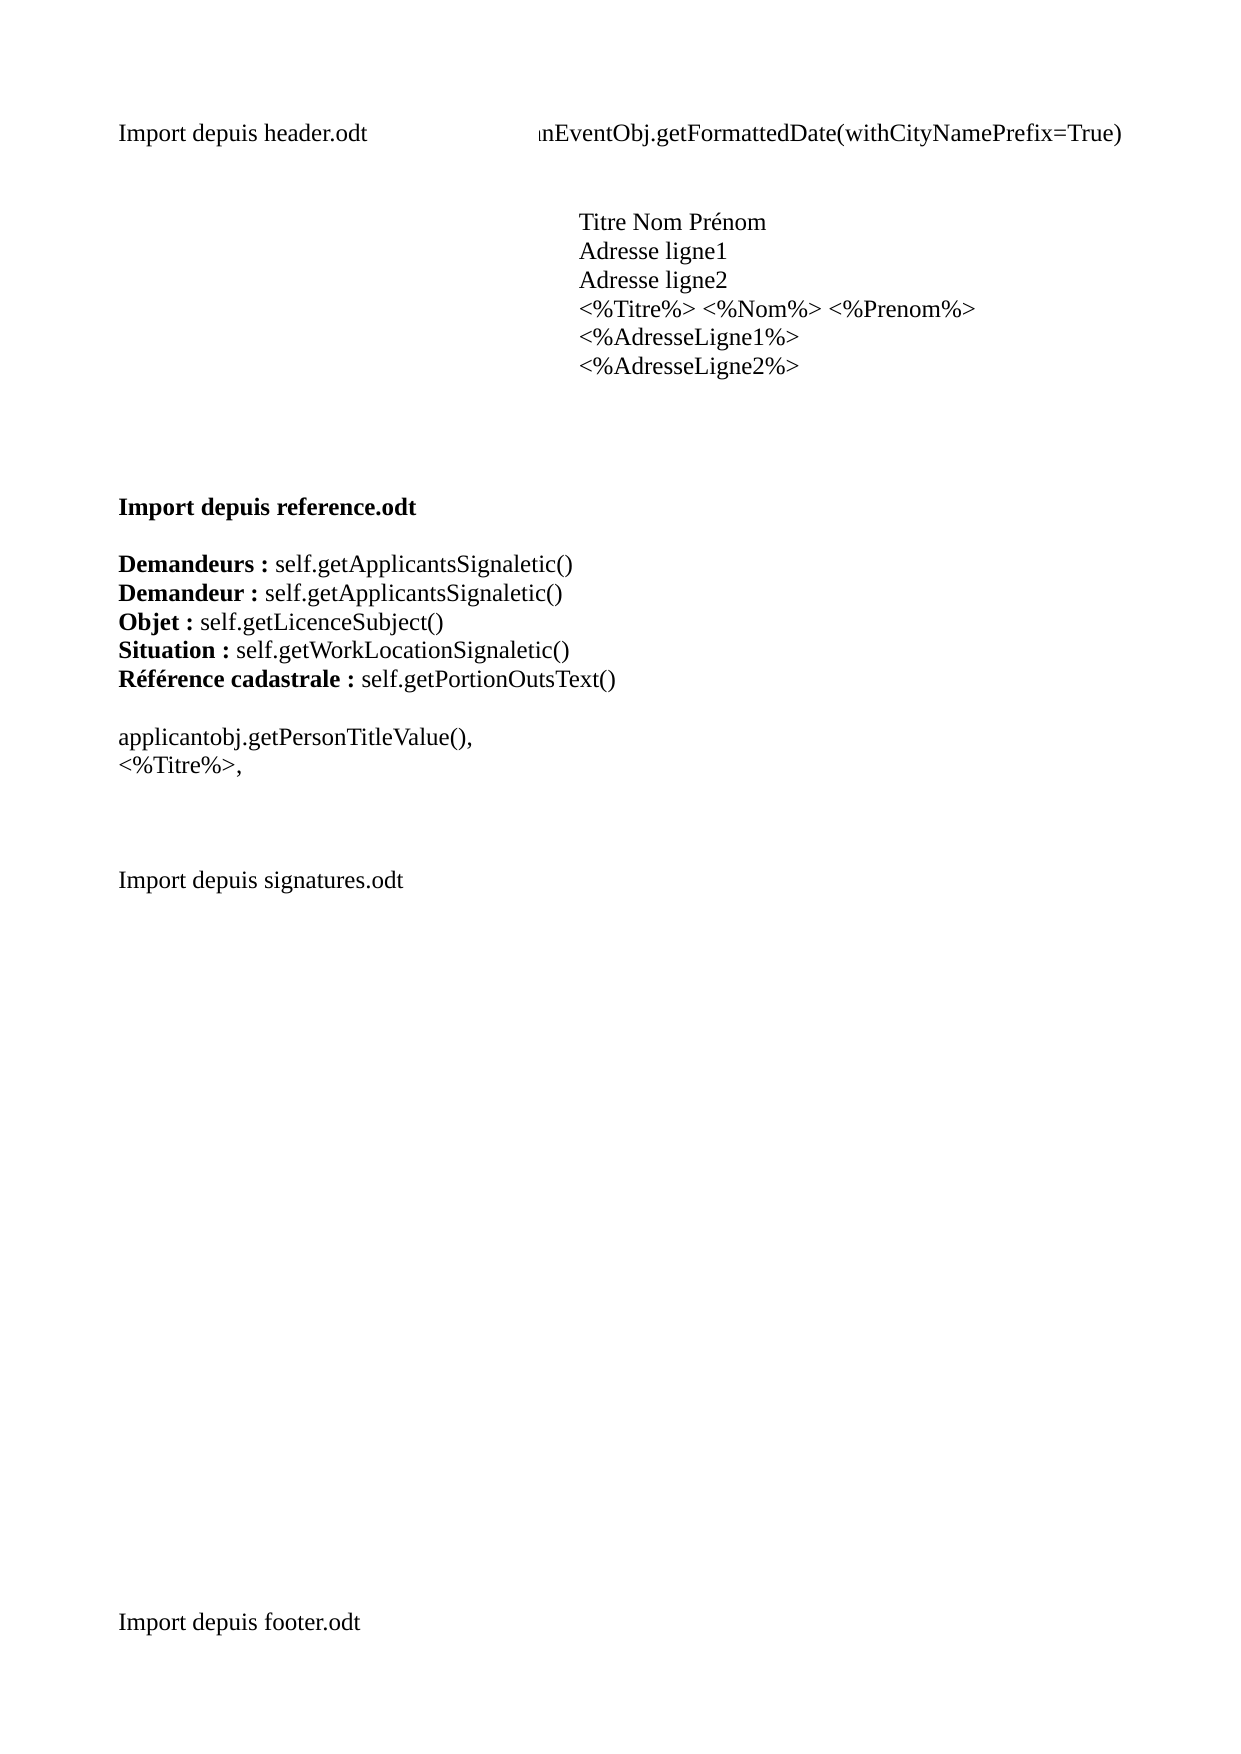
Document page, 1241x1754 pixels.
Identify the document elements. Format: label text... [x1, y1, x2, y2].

text Titre Nom Prénom Adresse ligne1 Adresse ligne2 [578, 207, 1081, 294]
text Import depuis reference.odt [118, 492, 1122, 521]
text Demandeurs : self.getApplicantsSignaletic() [118, 549, 1122, 578]
text Référence cadastrale : self.getPortionOutsText() [118, 664, 1122, 693]
text urbanEventObj.getFormattedDate(withCityNamePrefix=True) [118, 118, 1122, 427]
text <%Titre%>, [118, 751, 1122, 779]
text Objet : self.getLicenceSubject() [118, 607, 1122, 636]
text <%Titre%> <%Nom%> <%Prenom%> <%AdresseLigne1%> <%AdresseLigne2%> [578, 294, 1081, 380]
text Situation : self.getWorkLocationSignaletic() [118, 636, 1122, 664]
text Import depuis signatures.odt [118, 866, 1122, 894]
text Demandeur : self.getApplicantsSignaletic() [118, 578, 1122, 607]
text applicantobj.getPersonTitleValue(), [118, 722, 1122, 751]
text Import depuis header.odt [118, 118, 539, 147]
